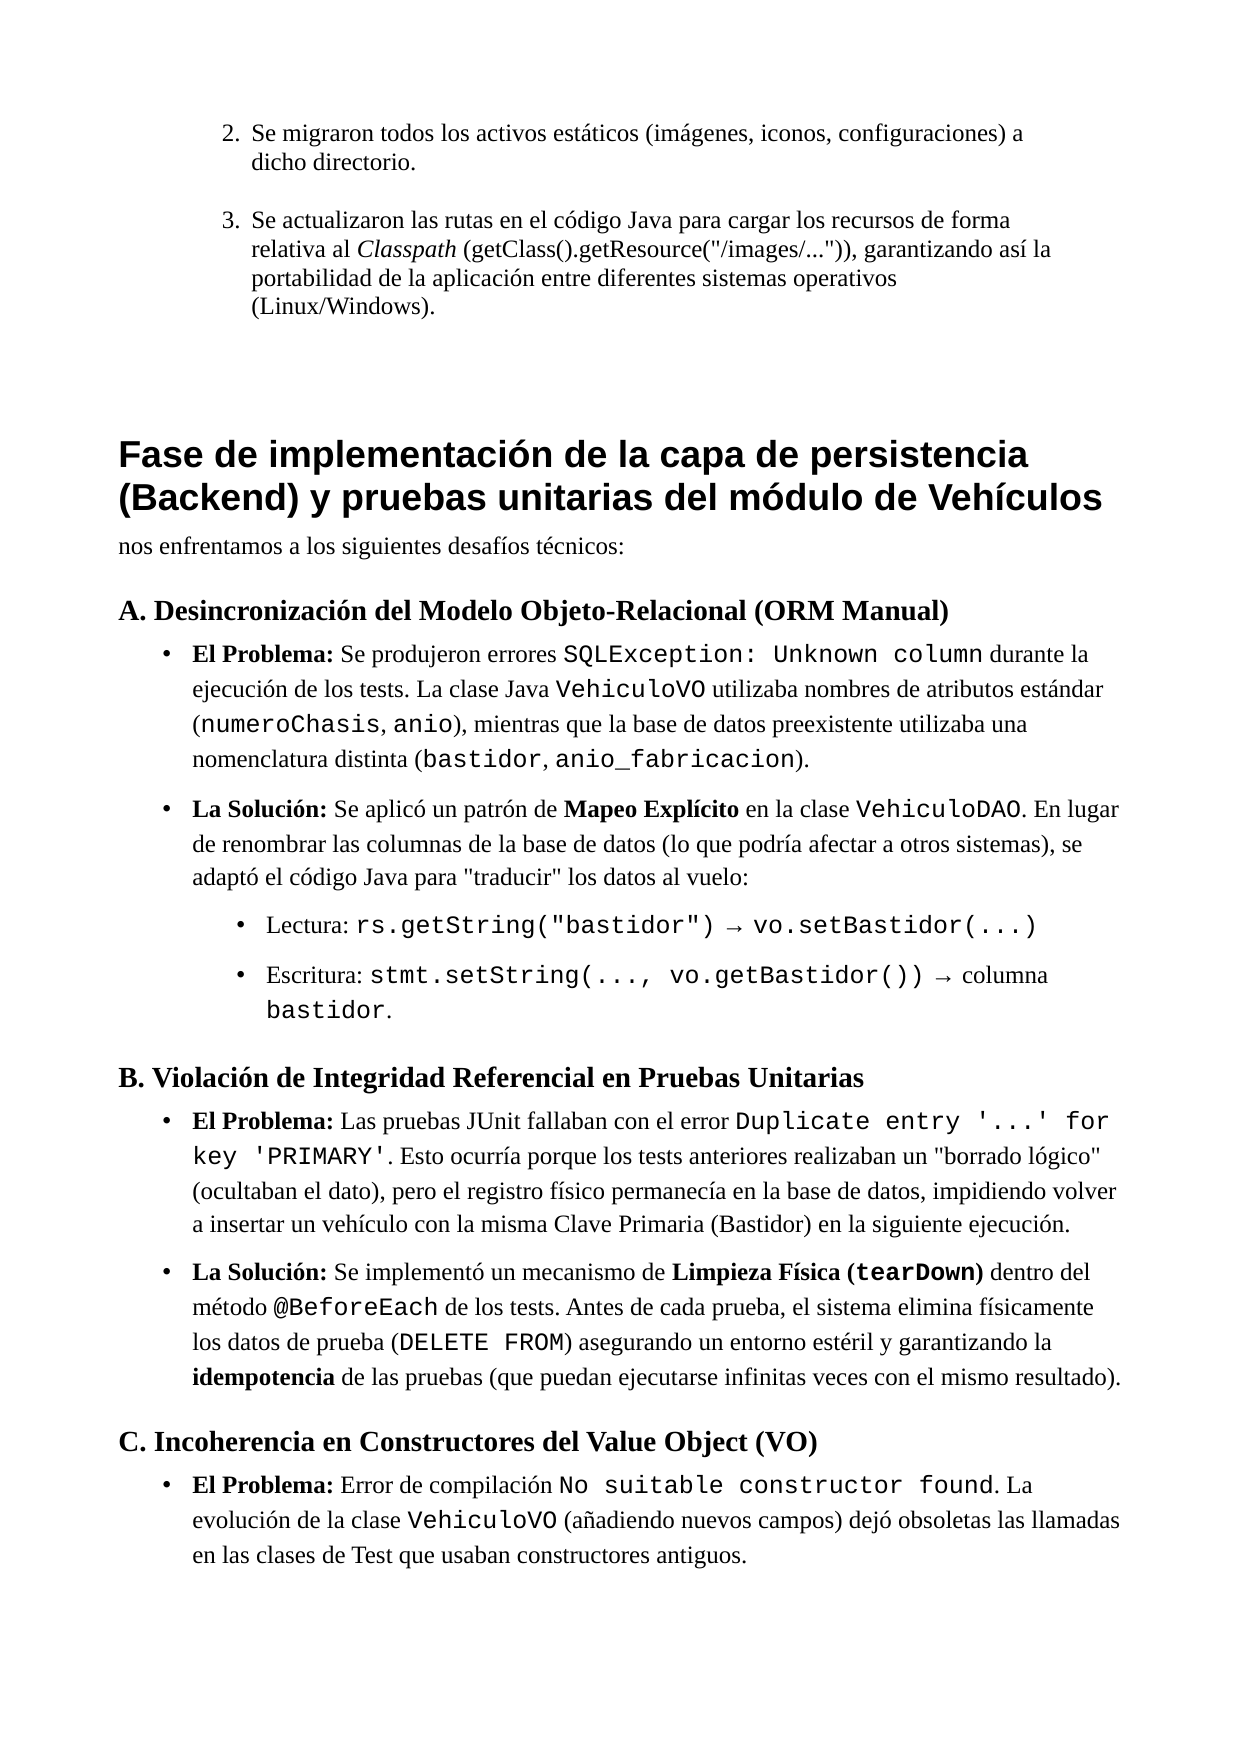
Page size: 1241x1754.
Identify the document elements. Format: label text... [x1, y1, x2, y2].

list La Solución: Se aplicó un patrón de Mapeo Explícito en la clase VehiculoDAO. En lugar de renombrar las columnas de la base de datos (lo que podría afectar a otros sistemas), se adaptó el código Java para "traducir" los datos al vuelo: [162, 794, 1122, 891]
list El Problema: Las pruebas JUnit fallaban con el error Duplicate entry '...' for key 'PRIMARY'. Esto ocurría porque los tests anteriores realizaban un "borrado lógico" (ocultaban el dato), pero el registro físico permanecía en la base de datos, impidiendo volver a insertar un vehículo con la misma Clave Primaria (Bastidor) en la siguiente ejecución. [162, 1106, 1122, 1238]
subtitle B. Violación de Integridad Referencial en Pruebas Unitarias [118, 1060, 1122, 1093]
list Escritura: stmt.setString(..., vo.getBastidor()) → columna bastidor. [236, 960, 1122, 1026]
list Se actualizaron las rutas en el código Java para cargar los recursos de forma relativa al Classpath (getClass().getResource("/images/...")), garantizando así la portabilidad de la aplicación entre diferentes sistemas operativos (Linux/Windows). [222, 205, 1063, 320]
list La Solución: Se implementó un mecanismo de Limpieza Física (tearDown) dentro del método @BeforeEach de los tests. Antes de cada prueba, el sistema elimina físicamente los datos de prueba (DELETE FROM) asegurando un entorno estéril y garantizando la idempotencia de las pruebas (que puedan ejecutarse infinitas veces con el mismo resultado). [162, 1257, 1122, 1391]
text nos enfrentamos a los siguientes desafíos técnicos: [118, 531, 1122, 559]
list El Problema: Error de compilación No suitable constructor found. La evolución de la clase VehiculoVO (añadiendo nuevos campos) dejó obsoletas las llamadas en las clases de Test que usaban constructores antiguos. [162, 1470, 1122, 1569]
list El Problema: Se produjeron errores SQLException: Unknown column durante la ejecución de los tests. La clase Java VehiculoVO utilizaba nombres de atributos estándar (numeroChasis, anio), mientras que la base de datos preexistente utilizaba una nomenclatura distinta (bastidor, anio_fabricacion). [162, 639, 1122, 775]
list Se migraron todos los activos estáticos (imágenes, iconos, configuraciones) a dicho directorio. [222, 118, 1063, 176]
subtitle A. Desincronización del Modelo Objeto-Relacional (ORM Manual) [118, 593, 1122, 627]
subtitle C. Incoherencia en Constructores del Value Object (VO) [118, 1424, 1122, 1458]
subtitle Fase de implementación de la capa de persistencia (Backend) y pruebas unitarias del módulo de Vehículos [118, 432, 1122, 518]
list Lectura: rs.getString("bastidor") → vo.setBastidor(...) [236, 910, 1122, 941]
